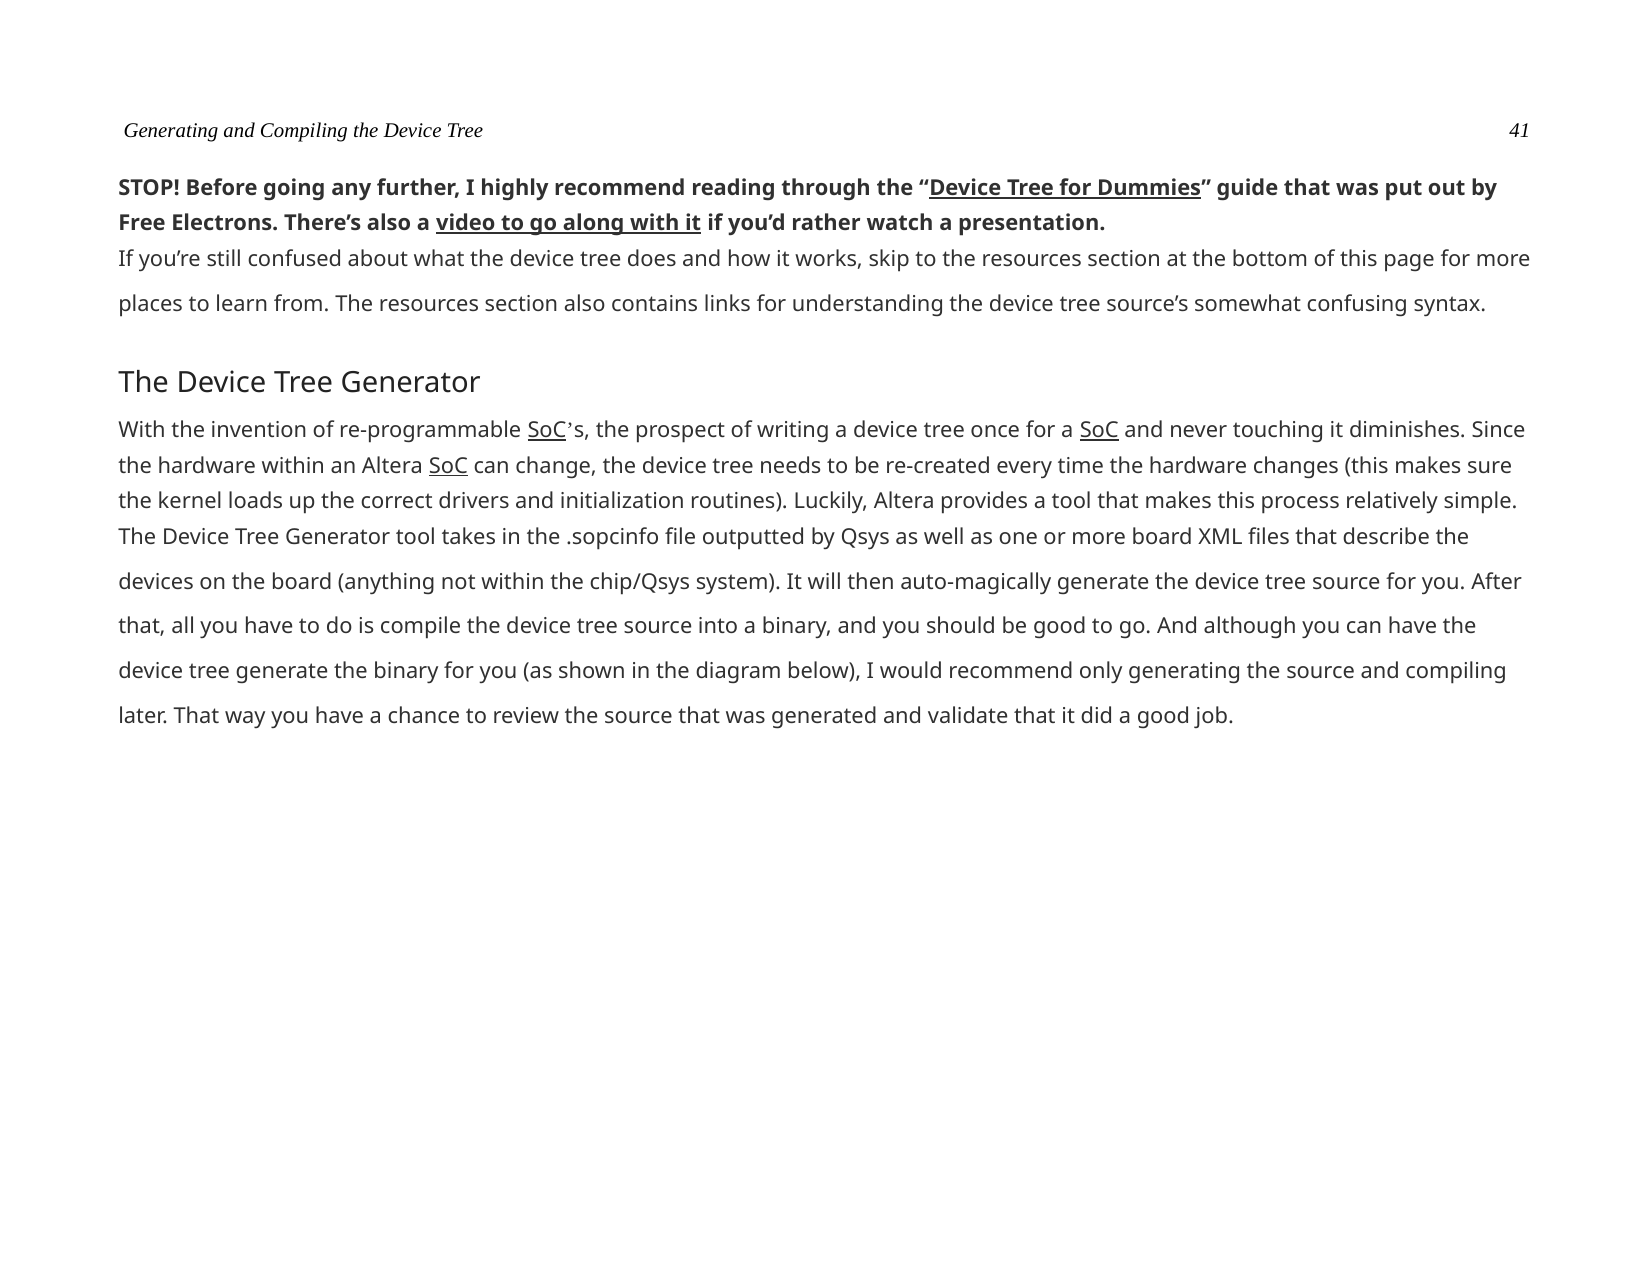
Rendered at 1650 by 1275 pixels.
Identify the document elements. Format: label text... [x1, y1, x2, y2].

text The Device Tree Generator tool takes in the .sopcinfo file outputted by Qsys as well as one or more board XML files that describe the devices on the board (anything not within the chip/Qsys system). It will then auto-magically generate the device tree source for you. After that, all you have to do is compile the device tree source into a binary, and you should be good to go. And although you can have the device tree generate the binary for you (as shown in the diagram below), I would recommend only generating the source and compiling later. That way you have a chance to review the source that was generated and validate that it did a good job. [118, 521, 1532, 729]
text STOP! Before going any further, I highly recommend reading through the “Device Tree for Dummies” guide that was put out by Free Electrons. There’s also a video to go along with it if you’d rather watch a presentation. [118, 172, 1532, 237]
subtitle The Device Tree Generator [118, 362, 1532, 401]
text With the invention of re-programmable SoC’s, the prospect of writing a device tree once for a SoC and never touching it diminishes. Since the hardware within an Altera SoC can change, the device tree needs to be re-created every time the hardware changes (this makes sure the kernel loads up the correct drivers and initialization routines). Luckily, Altera provides a tool that makes this process relatively simple. [118, 414, 1532, 515]
text If you’re still confused about what the device tree does and how it works, skip to the resources section at the bottom of this page for more places to learn from. The resources section also contains links for understanding the device tree source’s somewhat confusing syntax. [118, 243, 1532, 318]
